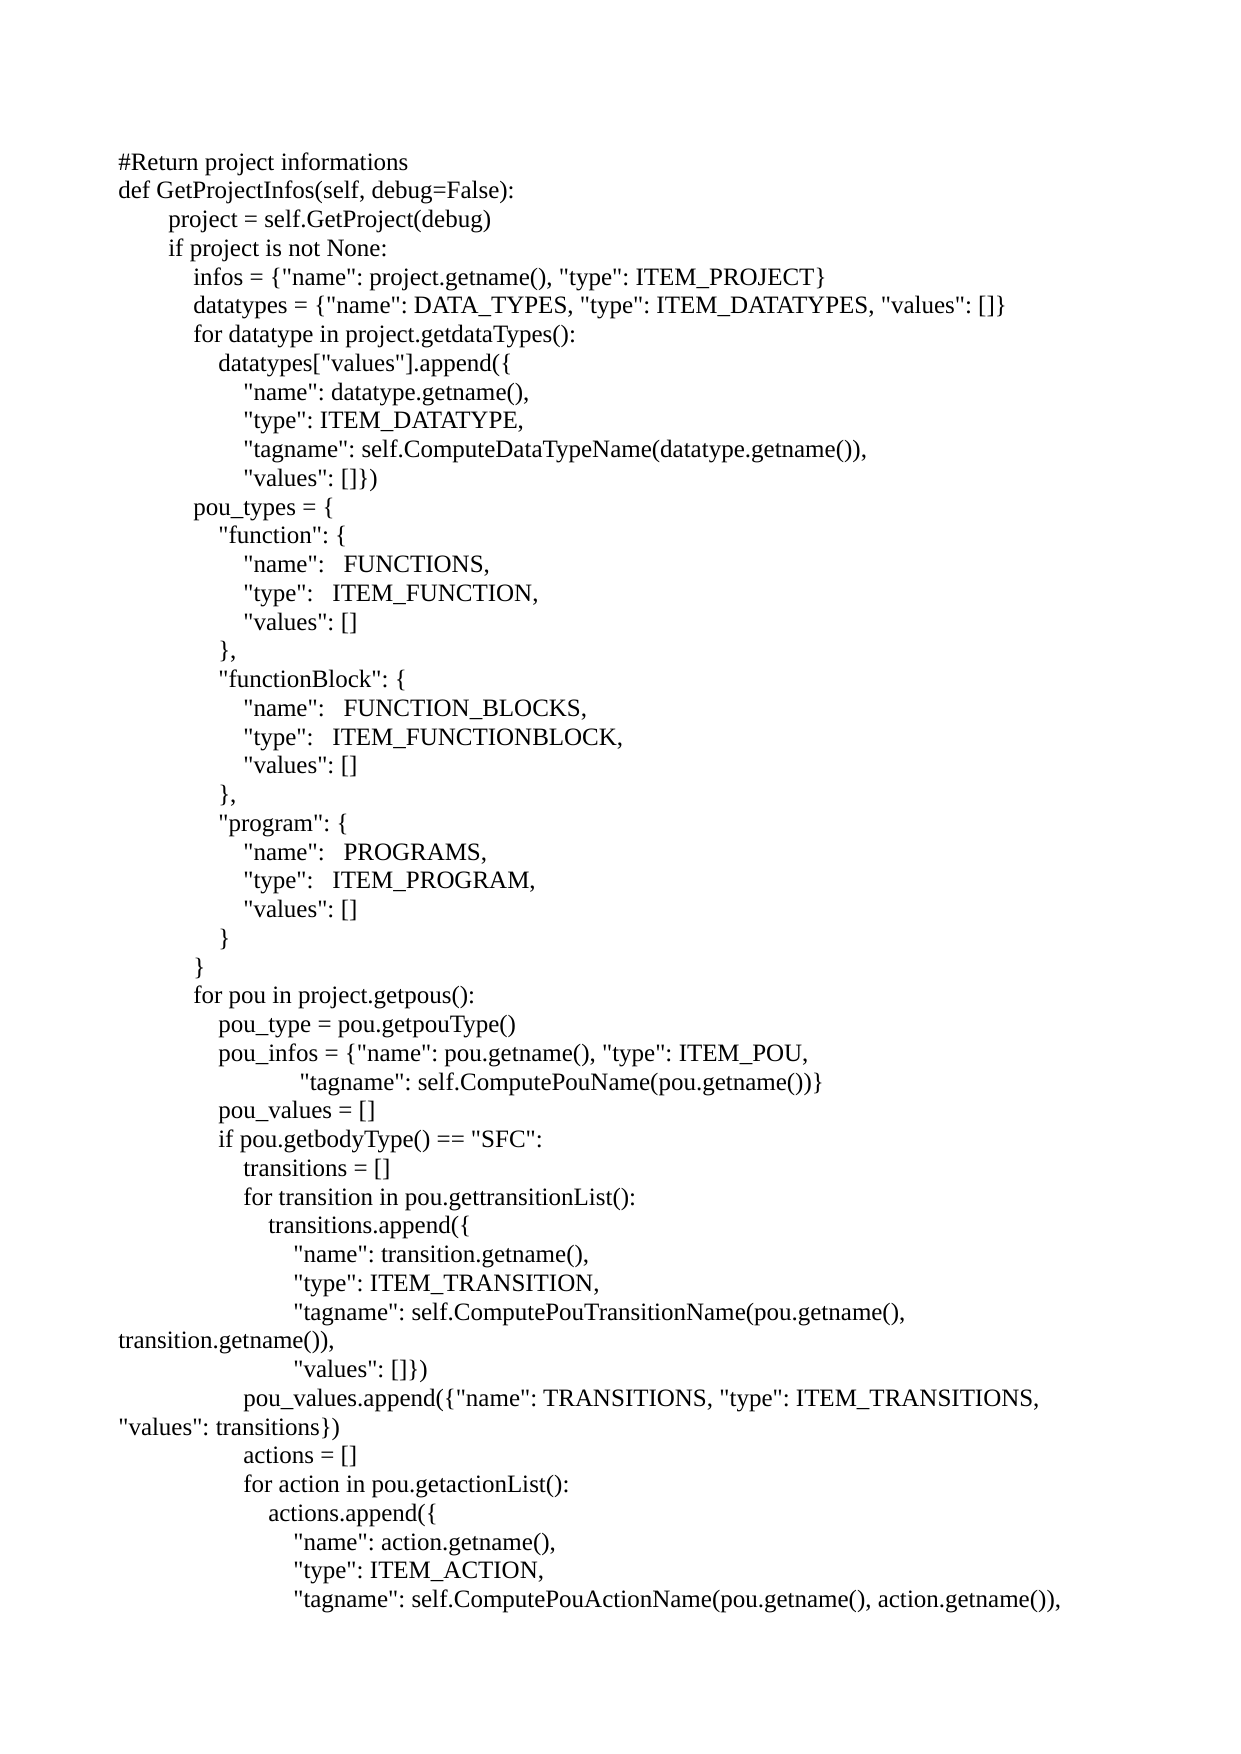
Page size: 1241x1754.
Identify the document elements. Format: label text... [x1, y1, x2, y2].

text "name": FUNCTIONS, [118, 549, 1122, 578]
text "name": transition.getname(), [118, 1239, 1122, 1268]
text if pou.getbodyType() == "SFC": [118, 1124, 1122, 1153]
text if project is not None: [118, 233, 1122, 262]
text "type": ITEM_FUNCTION, [118, 578, 1122, 607]
text "name": datatype.getname(), [118, 377, 1122, 406]
text transitions = [] [118, 1153, 1122, 1182]
text "function": { [118, 521, 1122, 549]
text transitions.append({ [118, 1211, 1122, 1239]
text "type": ITEM_PROGRAM, [118, 866, 1122, 894]
text "type": ITEM_DATATYPE, [118, 406, 1122, 434]
text for datatype in project.getdataTypes(): [118, 319, 1122, 348]
text "values": [] [118, 751, 1122, 779]
text "tagname": self.ComputeDataTypeName(datatype.getname()), [118, 434, 1122, 463]
text "values": []}) [118, 463, 1122, 492]
text "type": ITEM_ACTION, [118, 1556, 1122, 1584]
text for transition in pou.gettransitionList(): [118, 1182, 1122, 1211]
text project = self.GetProject(debug) [118, 204, 1122, 233]
text "name": action.getname(), [118, 1527, 1122, 1556]
text infos = {"name": project.getname(), "type": ITEM_PROJECT} [118, 262, 1122, 291]
text #Return project informations [118, 147, 1122, 176]
text "values": [] [118, 607, 1122, 636]
text pou_infos = {"name": pou.getname(), "type": ITEM_POU, [118, 1038, 1122, 1067]
text } [118, 952, 1122, 981]
text "values": []}) [118, 1354, 1122, 1383]
text actions = [] [118, 1441, 1122, 1469]
text "values": [] [118, 894, 1122, 923]
text "type": ITEM_TRANSITION, [118, 1268, 1122, 1297]
text pou_values = [] [118, 1096, 1122, 1124]
text def GetProjectInfos(self, debug=False): [118, 176, 1122, 204]
text }, [118, 636, 1122, 664]
text "program": { [118, 808, 1122, 837]
text "functionBlock": { [118, 664, 1122, 693]
text actions.append({ [118, 1498, 1122, 1527]
text for action in pou.getactionList(): [118, 1469, 1122, 1498]
text pou_values.append({"name": TRANSITIONS, "type": ITEM_TRANSITIONS, "values": transitions}) [118, 1383, 1122, 1441]
text datatypes["values"].append({ [118, 348, 1122, 377]
text "name": PROGRAMS, [118, 837, 1122, 866]
text "tagname": self.ComputePouTransitionName(pou.getname(), transition.getname()), [118, 1297, 1122, 1354]
text pou_types = { [118, 492, 1122, 521]
text "type": ITEM_FUNCTIONBLOCK, [118, 722, 1122, 751]
text "tagname": self.ComputePouActionName(pou.getname(), action.getname()), [118, 1584, 1122, 1613]
text }, [118, 779, 1122, 808]
text "name": FUNCTION_BLOCKS, [118, 693, 1122, 722]
text pou_type = pou.getpouType() [118, 1009, 1122, 1038]
text } [118, 923, 1122, 952]
text for pou in project.getpous(): [118, 981, 1122, 1009]
text "tagname": self.ComputePouName(pou.getname())} [118, 1067, 1122, 1096]
text datatypes = {"name": DATA_TYPES, "type": ITEM_DATATYPES, "values": []} [118, 291, 1122, 319]
